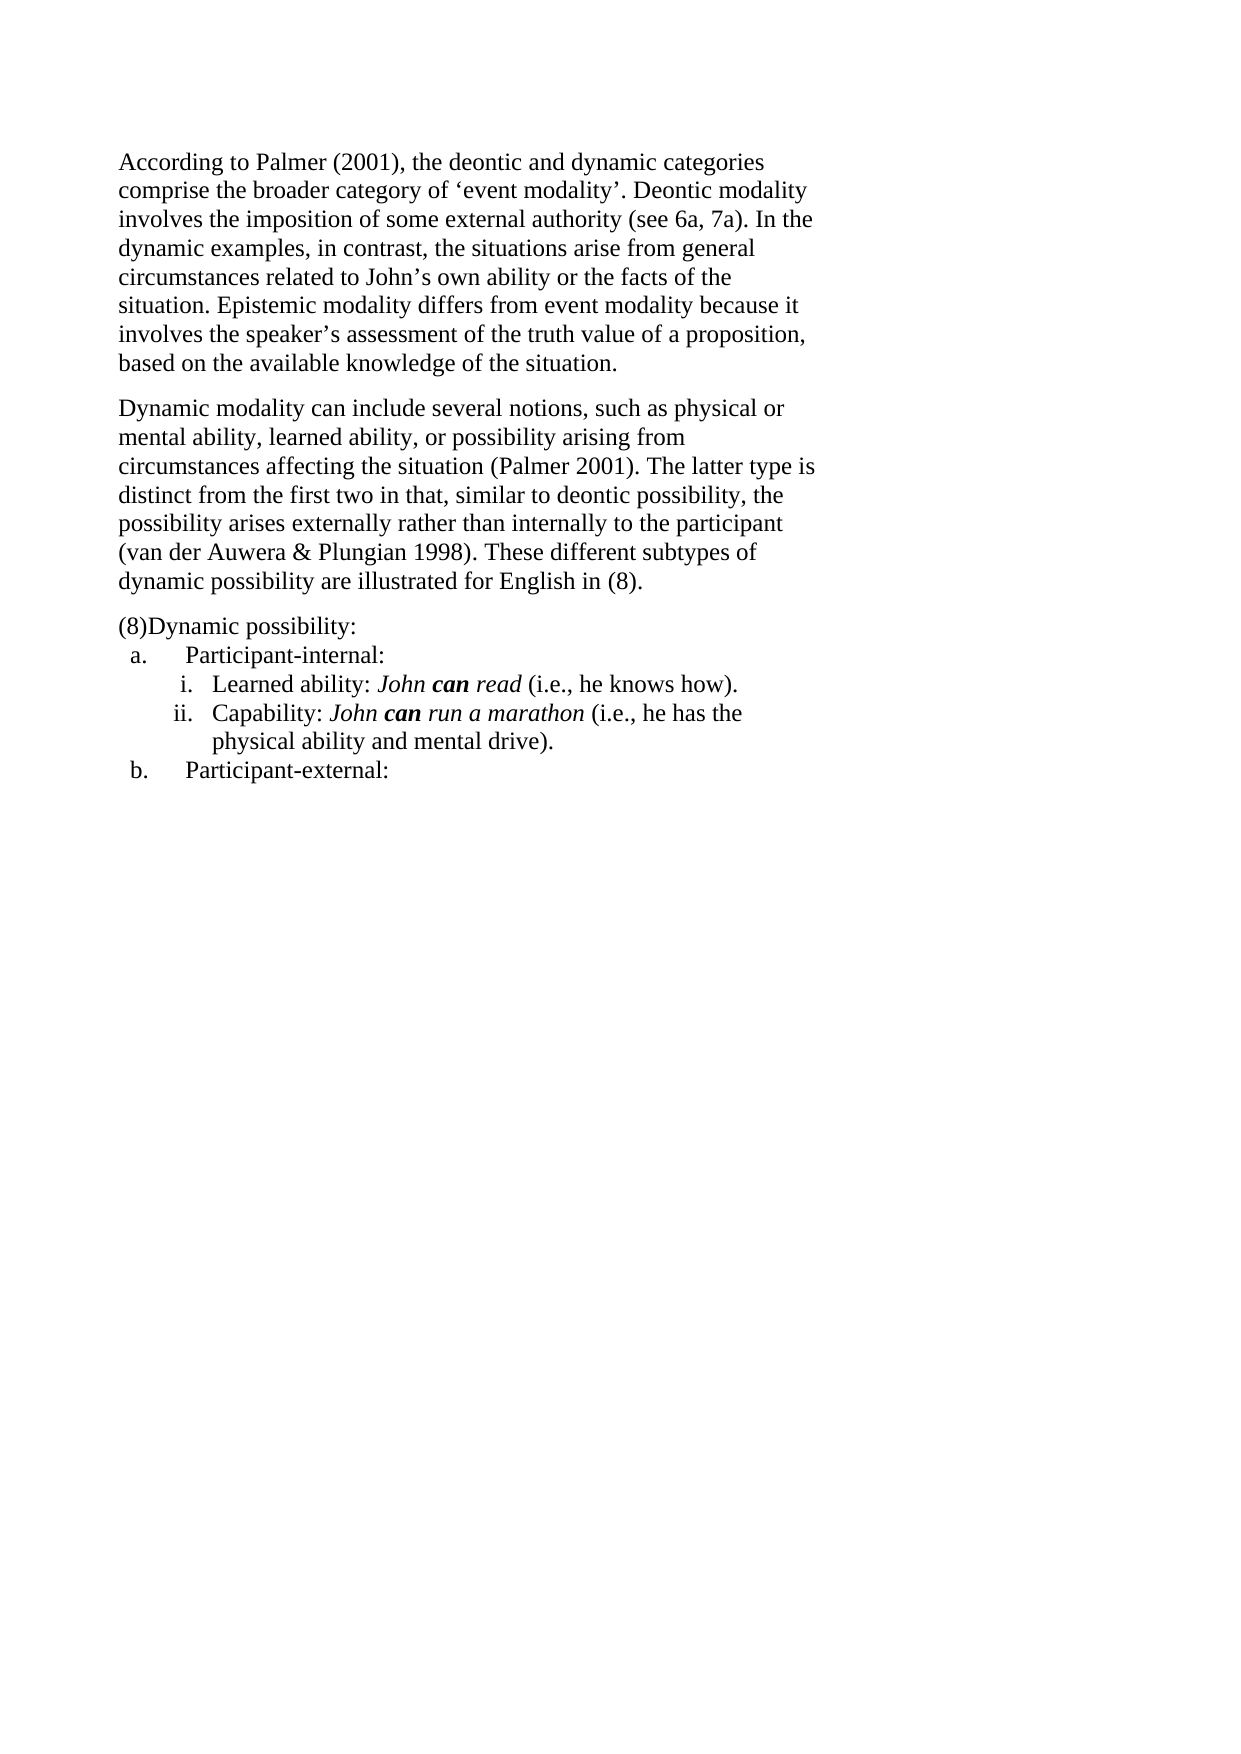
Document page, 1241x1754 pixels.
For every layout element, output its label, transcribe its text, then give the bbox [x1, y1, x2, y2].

list Capability: John can run a marathon (i.e., he has the physical ability and mental drive). [193, 698, 827, 755]
list Participant-internal: [130, 640, 827, 669]
list Dynamic possibility: [118, 611, 827, 640]
text According to Palmer (2001), the deontic and dynamic categories comprise the broader category of ‘event modality’. Deontic modality involves the imposition of some external authority (see 6a, 7a). In the dynamic examples, in contrast, the situations arise from general circumstances related to John’s own ability or the facts of the situation. Epistemic modality differs from event modality because it involves the speaker’s assessment of the truth value of a proposition, based on the available knowledge of the situation. [118, 147, 827, 377]
list Learned ability: John can read (i.e., he knows how). [193, 669, 827, 698]
text Dynamic modality can include several notions, such as physical or mental ability, learned ability, or possibility arising from circumstances affecting the situation (Palmer 2001). The latter type is distinct from the first two in that, similar to deontic possibility, the possibility arises externally rather than internally to the participant (van der Auwera & Plungian 1998). These different subtypes of dynamic possibility are illustrated for English in (8). [118, 393, 827, 595]
list Participant-external: [130, 755, 827, 784]
